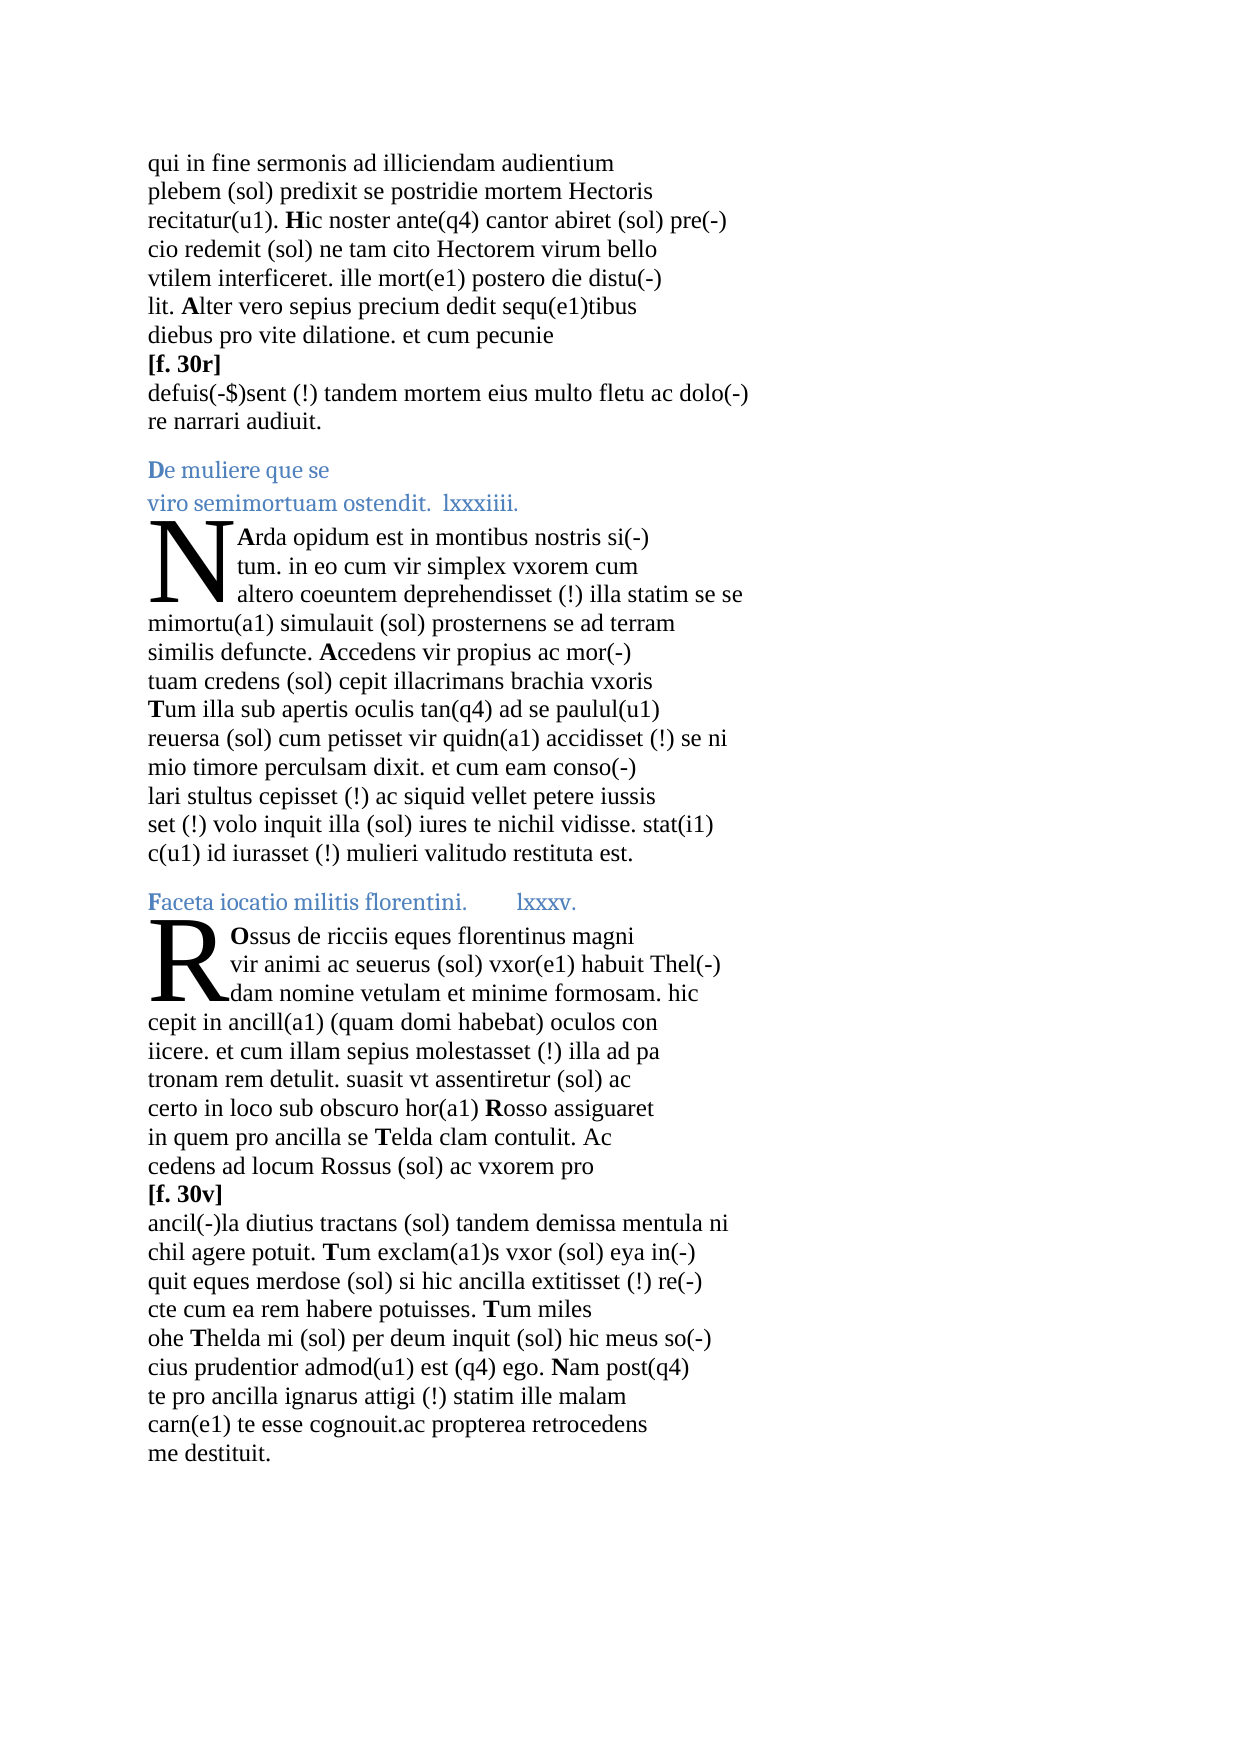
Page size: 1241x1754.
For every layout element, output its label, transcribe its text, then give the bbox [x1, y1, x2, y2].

subtitle Faceta iocatio militis florentini. lxxxv. [148, 888, 1093, 917]
text ROssus de ricciis eques florentinus magni vir animi ac seuerus (sol) vxor(e1) habuit Thel(-) dam nomine vetulam et minime formosam. hic cepit in ancill(a1) (quam domi habebat) oculos con iicere. et cum illam sepius molestasset (!) illa ad pa tronam rem detulit. suasit vt assentiretur (sol) ac certo in loco sub obscuro hor(a1) Rosso assiguaret in quem pro ancilla se Telda clam contulit. Ac cedens ad locum Rossus (sol) ac vxorem pro [f. 30v] ancil(-)la diutius tractans (sol) tandem demissa mentula ni chil agere potuit. Tum exclam(a1)s vxor (sol) eya in(-) quit eques merdose (sol) si hic ancilla extitisset (!) re(-) cte cum ea rem habere potuisses. Tum miles ohe Thelda mi (sol) per deum inquit (sol) hic meus so(-) cius prudentior admod(u1) est (q4) ego. Nam post(q4) te pro ancilla ignarus attigi (!) statim ille malam carn(e1) te esse cognouit.ac propterea retrocedens me destituit. [148, 921, 1093, 1467]
subtitle De muliere que se viro semimortuam ostendit. lxxxiiii. [148, 456, 1093, 518]
text SVbiunxit alter (sol) similis fabellam stulticie quidam inquit vicinus meus homo sim(-) plex audiebat qu(e1)piam ex eiusmodi cantoribus qui in fine sermonis ad illiciendam audientium plebem (sol) predixit se postridie mortem Hectoris recitatur(u1). Hic noster ante(q4) cantor abiret (sol) pre(-) cio redemit (sol) ne tam cito Hectorem virum bello vtilem interficeret. ille mort(e1) postero die distu(-) lit. Alter vero sepius precium dedit sequ(e1)tibus diebus pro vite dilatione. et cum pecunie [f. 30r] defuis(-$)sent (!) tandem mortem eius multo fletu ac dolo(-) re narrari audiuit. [148, 148, 1093, 435]
text NArda opidum est in montibus nostris si(-) tum. in eo cum vir simplex vxorem cum altero coeuntem deprehendisset (!) illa statim se se mimortu(a1) simulauit (sol) prosternens se ad terram similis defuncte. Accedens vir propius ac mor(-) tuam credens (sol) cepit illacrimans brachia vxoris Tum illa sub apertis oculis tan(q4) ad se paulul(u1) reuersa (sol) cum petisset vir quidn(a1) accidisset (!) se ni mio timore perculsam dixit. et cum eam conso(-) lari stultus cepisset (!) ac siquid vellet petere iussis set (!) volo inquit illa (sol) iures te nichil vidisse. stat(i1) c(u1) id iurasset (!) mulieri valitudo restituta est. [148, 522, 1093, 867]
